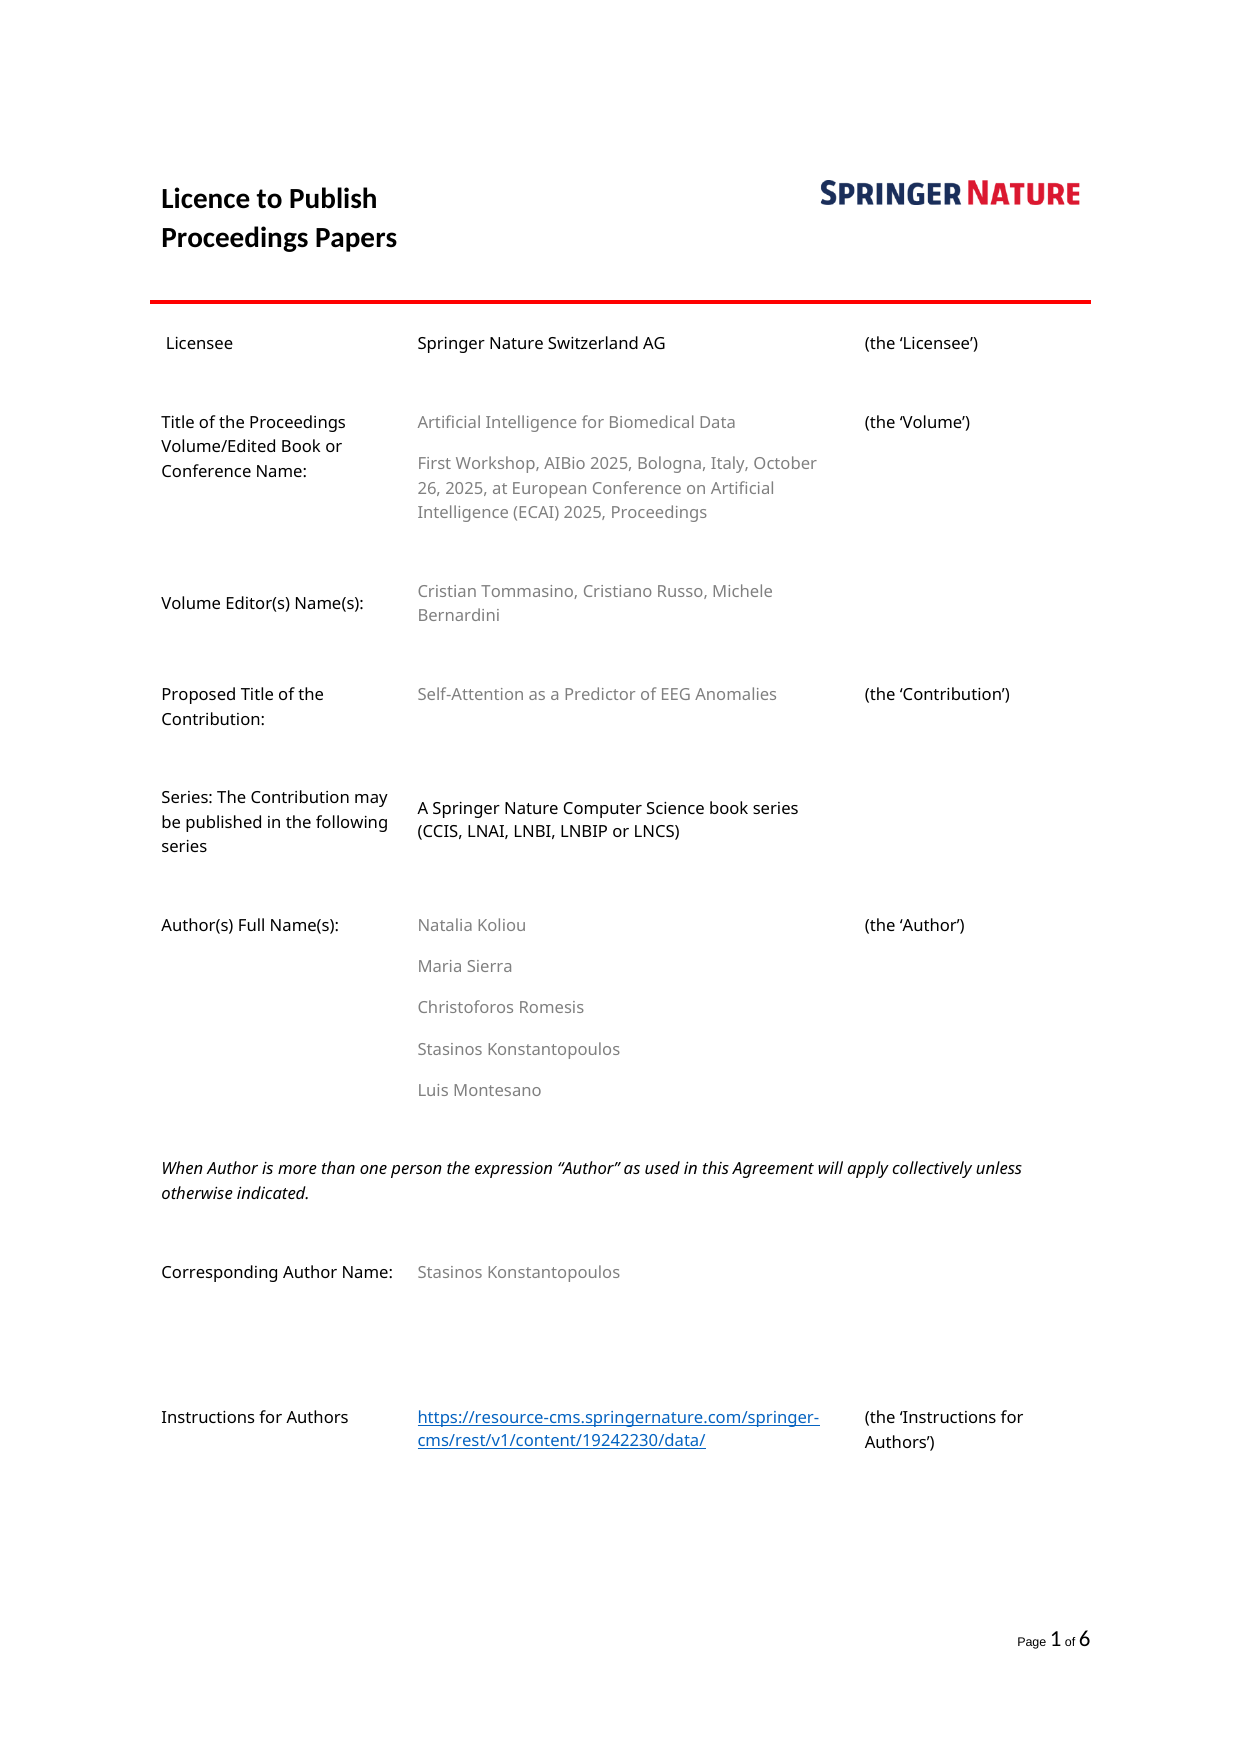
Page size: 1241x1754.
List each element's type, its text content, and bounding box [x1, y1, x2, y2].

table_cell [853, 786, 1084, 874]
table_cell [150, 1221, 406, 1260]
table_cell [406, 874, 853, 914]
table_header Licence to Publish Proceedings Papers [150, 180, 784, 271]
table_cell [406, 1118, 853, 1157]
table_cell [853, 371, 1084, 411]
table_cell [150, 540, 406, 579]
table_cell (the ‘Contribution’) [853, 683, 1084, 747]
table_header [853, 1367, 1084, 1406]
table_cell Proposed Title of the Contribution: [150, 683, 406, 747]
table_header Licensee [150, 332, 406, 371]
table_header [406, 1367, 853, 1406]
table_cell [853, 1260, 1084, 1341]
table_cell [853, 580, 1084, 643]
table_cell [150, 271, 824, 300]
table_cell Corresponding Author Name: [150, 1260, 406, 1341]
table_cell (the ‘Volume’) [853, 411, 1084, 540]
table_cell [853, 1118, 1084, 1157]
table_cell [150, 1118, 406, 1157]
table_header (the ‘Licensee’) [853, 332, 1084, 371]
table_cell Cristian Tommasino, Cristiano Russo, Michele Bernardini [406, 580, 853, 643]
table_cell (the ‘Instructions for Authors’) [853, 1406, 1084, 1470]
table_cell When Author is more than one person the expression “Author” as used in this Agreement will apply collectively unless otherwise indicated. [150, 1157, 1084, 1221]
table_header [784, 180, 1091, 271]
table_cell [406, 371, 853, 411]
table_cell [824, 271, 1091, 300]
table_cell Stasinos Konstantopoulos [406, 1260, 853, 1341]
table_cell A Springer Nature Computer Science book series (CCIS, LNAI, LNBI, LNBIP or LNCS) [406, 786, 853, 874]
table_cell Instructions for Authors [150, 1406, 406, 1470]
table_cell (the ‘Author’) [853, 914, 1084, 1118]
table_cell Author(s) Full Name(s): [150, 914, 406, 1118]
table_cell Series: The Contribution may be published in the following series [150, 786, 406, 874]
table_cell [406, 747, 853, 786]
table_cell [853, 747, 1084, 786]
table_cell Natalia Koliou Maria Sierra Christoforos Romesis Stasinos Konstantopoulos Luis Montesano [406, 914, 853, 1118]
table_cell [406, 1221, 853, 1260]
table_cell [853, 643, 1084, 683]
table_cell [150, 874, 406, 914]
table_header [150, 1367, 406, 1406]
table_cell https://resource-cms.springernature.com/springer-cms/rest/v1/content/19242230/data/ [406, 1406, 853, 1470]
table_header Springer Nature Switzerland AG [406, 332, 853, 371]
table_cell [150, 747, 406, 786]
table_cell Title of the Proceedings Volume/Edited Book or Conference Name: [150, 411, 406, 540]
picture [820, 180, 1080, 205]
table_cell [406, 540, 853, 579]
table_cell [406, 643, 853, 683]
table_cell [853, 874, 1084, 914]
table_cell [853, 540, 1084, 579]
table_cell Volume Editor(s) Name(s): [150, 580, 406, 643]
table_cell Artificial Intelligence for Biomedical Data First Workshop, AIBio 2025, Bologna, Italy, October 26, 2025, at European Conference on Artificial Intelligence (ECAI) 2025, Proceedings [406, 411, 853, 540]
table_cell [853, 1221, 1084, 1260]
table_cell Self-Attention as a Predictor of EEG Anomalies [406, 683, 853, 747]
table_cell [150, 371, 406, 411]
table_cell [150, 643, 406, 683]
